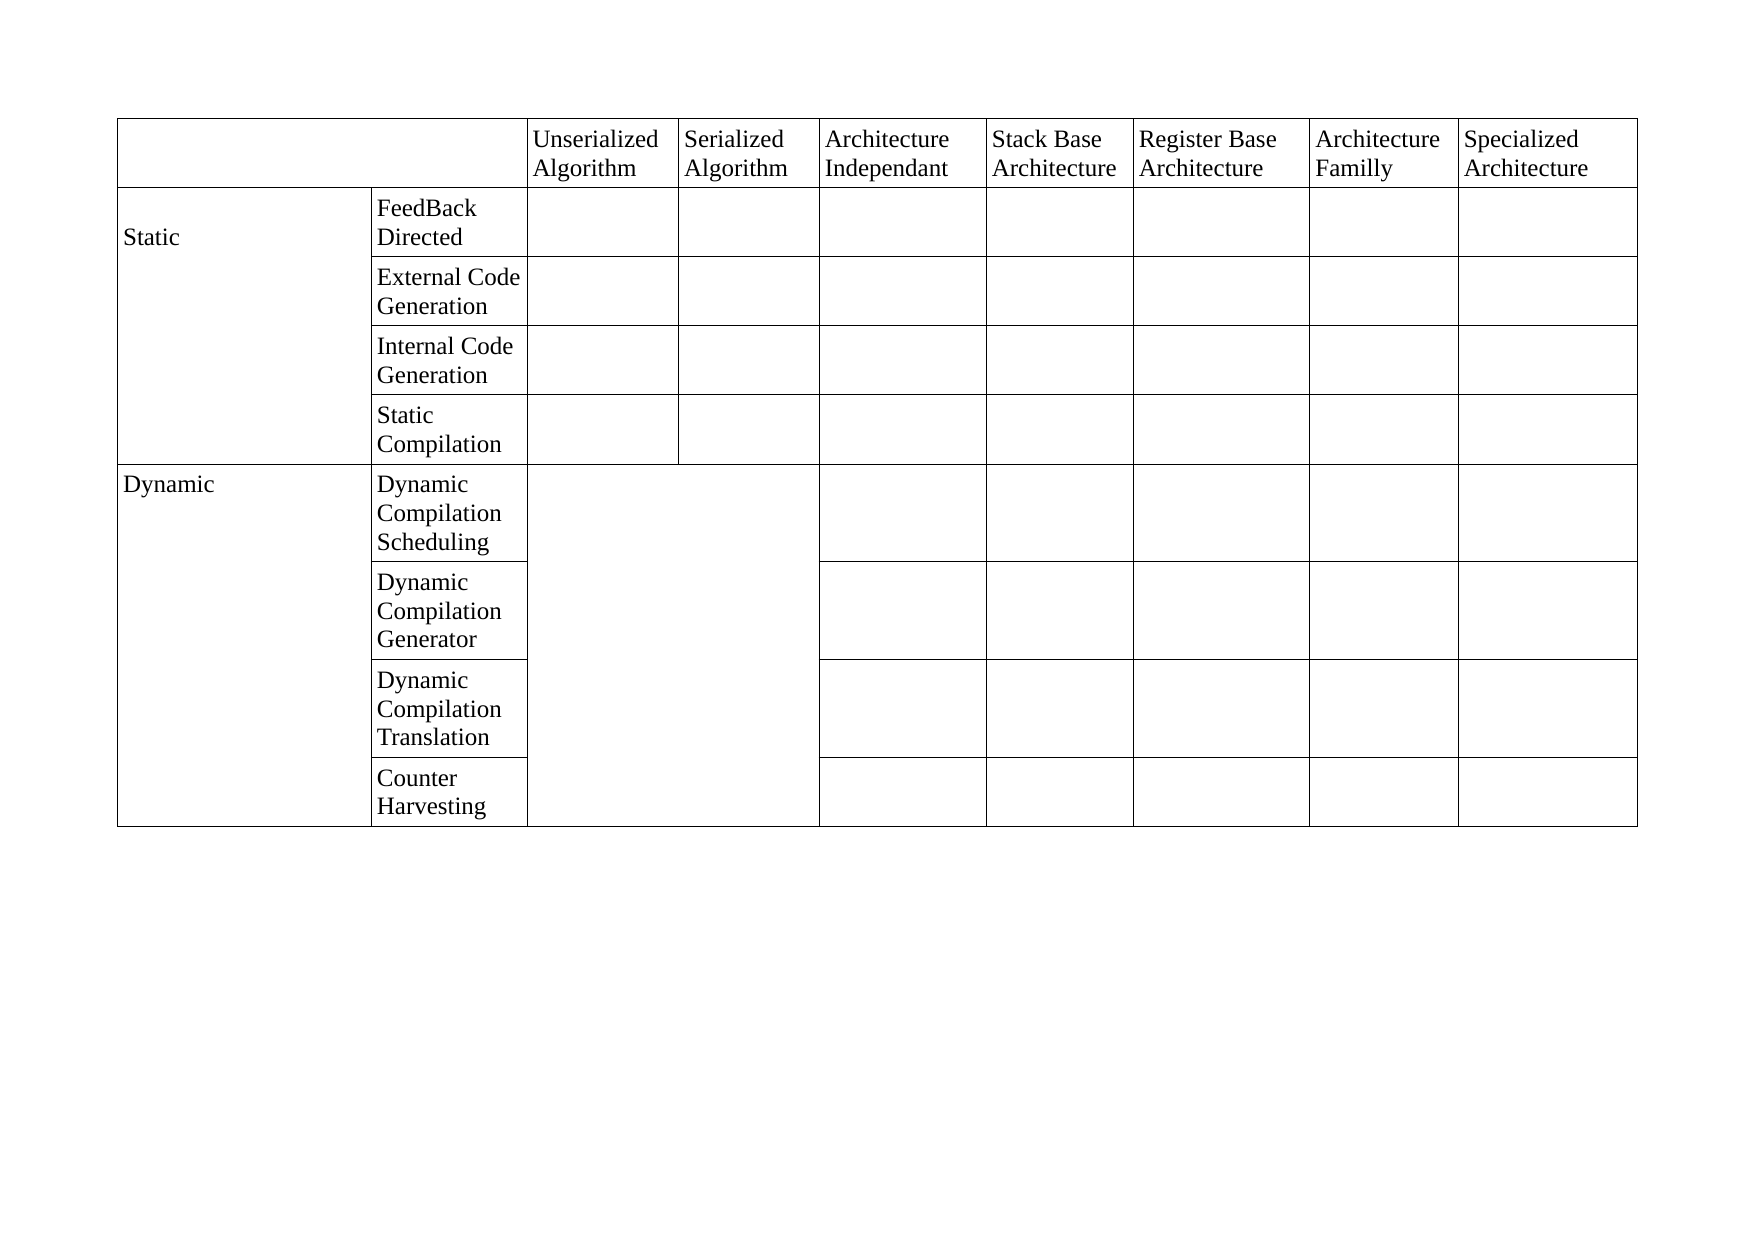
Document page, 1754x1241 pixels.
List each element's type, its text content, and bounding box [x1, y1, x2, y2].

table_header Specialized Architecture [1459, 119, 1637, 187]
table_cell [820, 188, 986, 256]
table_cell [679, 395, 819, 463]
table_cell [987, 188, 1133, 256]
table_cell [820, 465, 986, 561]
table_header Register Base Architecture [1134, 119, 1309, 187]
table_cell [820, 660, 986, 757]
table_cell [1310, 465, 1458, 561]
table_cell [820, 562, 986, 659]
table_cell Internal Code Generation [372, 326, 527, 394]
table_cell Dynamic [118, 465, 371, 826]
table_cell [679, 188, 819, 256]
table_cell [1310, 395, 1458, 463]
table_cell Dynamic Compilation Translation [372, 660, 527, 757]
table_cell [987, 562, 1133, 659]
table_cell [1134, 660, 1309, 757]
table_cell Counter Harvesting [372, 758, 527, 826]
table_cell [1134, 257, 1309, 325]
table_cell [679, 326, 819, 394]
table_cell [1134, 395, 1309, 463]
table_header [118, 119, 527, 187]
table_cell [1459, 465, 1637, 561]
table_cell [1459, 326, 1637, 394]
table_cell [1134, 562, 1309, 659]
table_cell Static [118, 188, 371, 463]
table_cell [1459, 188, 1637, 256]
table_cell [1310, 660, 1458, 757]
table_cell [528, 257, 678, 325]
table_cell [987, 395, 1133, 463]
table_cell [1134, 188, 1309, 256]
table_cell [1134, 465, 1309, 561]
table_cell [1310, 326, 1458, 394]
table_cell [1310, 562, 1458, 659]
table_header Stack Base Architecture [987, 119, 1133, 187]
table_cell [820, 758, 986, 826]
table_cell Dynamic Compilation Generator [372, 562, 527, 659]
table_header Unserialized Algorithm [528, 119, 678, 187]
table_cell [528, 395, 678, 463]
table_cell [1310, 758, 1458, 826]
table_cell [1459, 257, 1637, 325]
table_cell [1459, 660, 1637, 757]
table_cell [987, 660, 1133, 757]
table_cell [820, 257, 986, 325]
table_cell [528, 326, 678, 394]
table_cell [1459, 758, 1637, 826]
table_cell [987, 465, 1133, 561]
table_cell FeedBack Directed [372, 188, 527, 256]
table_cell [987, 758, 1133, 826]
table_cell Static Compilation [372, 395, 527, 463]
table_cell [528, 465, 819, 826]
table_cell [1134, 326, 1309, 394]
table_cell [987, 257, 1133, 325]
table_cell External Code Generation [372, 257, 527, 325]
table_cell [1459, 562, 1637, 659]
table_cell [820, 395, 986, 463]
table_header Serialized Algorithm [679, 119, 819, 187]
table_cell [1310, 257, 1458, 325]
table_cell [1459, 395, 1637, 463]
table_header Architecture Independant [820, 119, 986, 187]
table_cell Dynamic Compilation Scheduling [372, 465, 527, 561]
table_cell [1310, 188, 1458, 256]
table_cell [1134, 758, 1309, 826]
table_cell [820, 326, 986, 394]
table_cell [679, 257, 819, 325]
table_cell [987, 326, 1133, 394]
table_header Architecture Familly [1310, 119, 1458, 187]
table_cell [528, 188, 678, 256]
